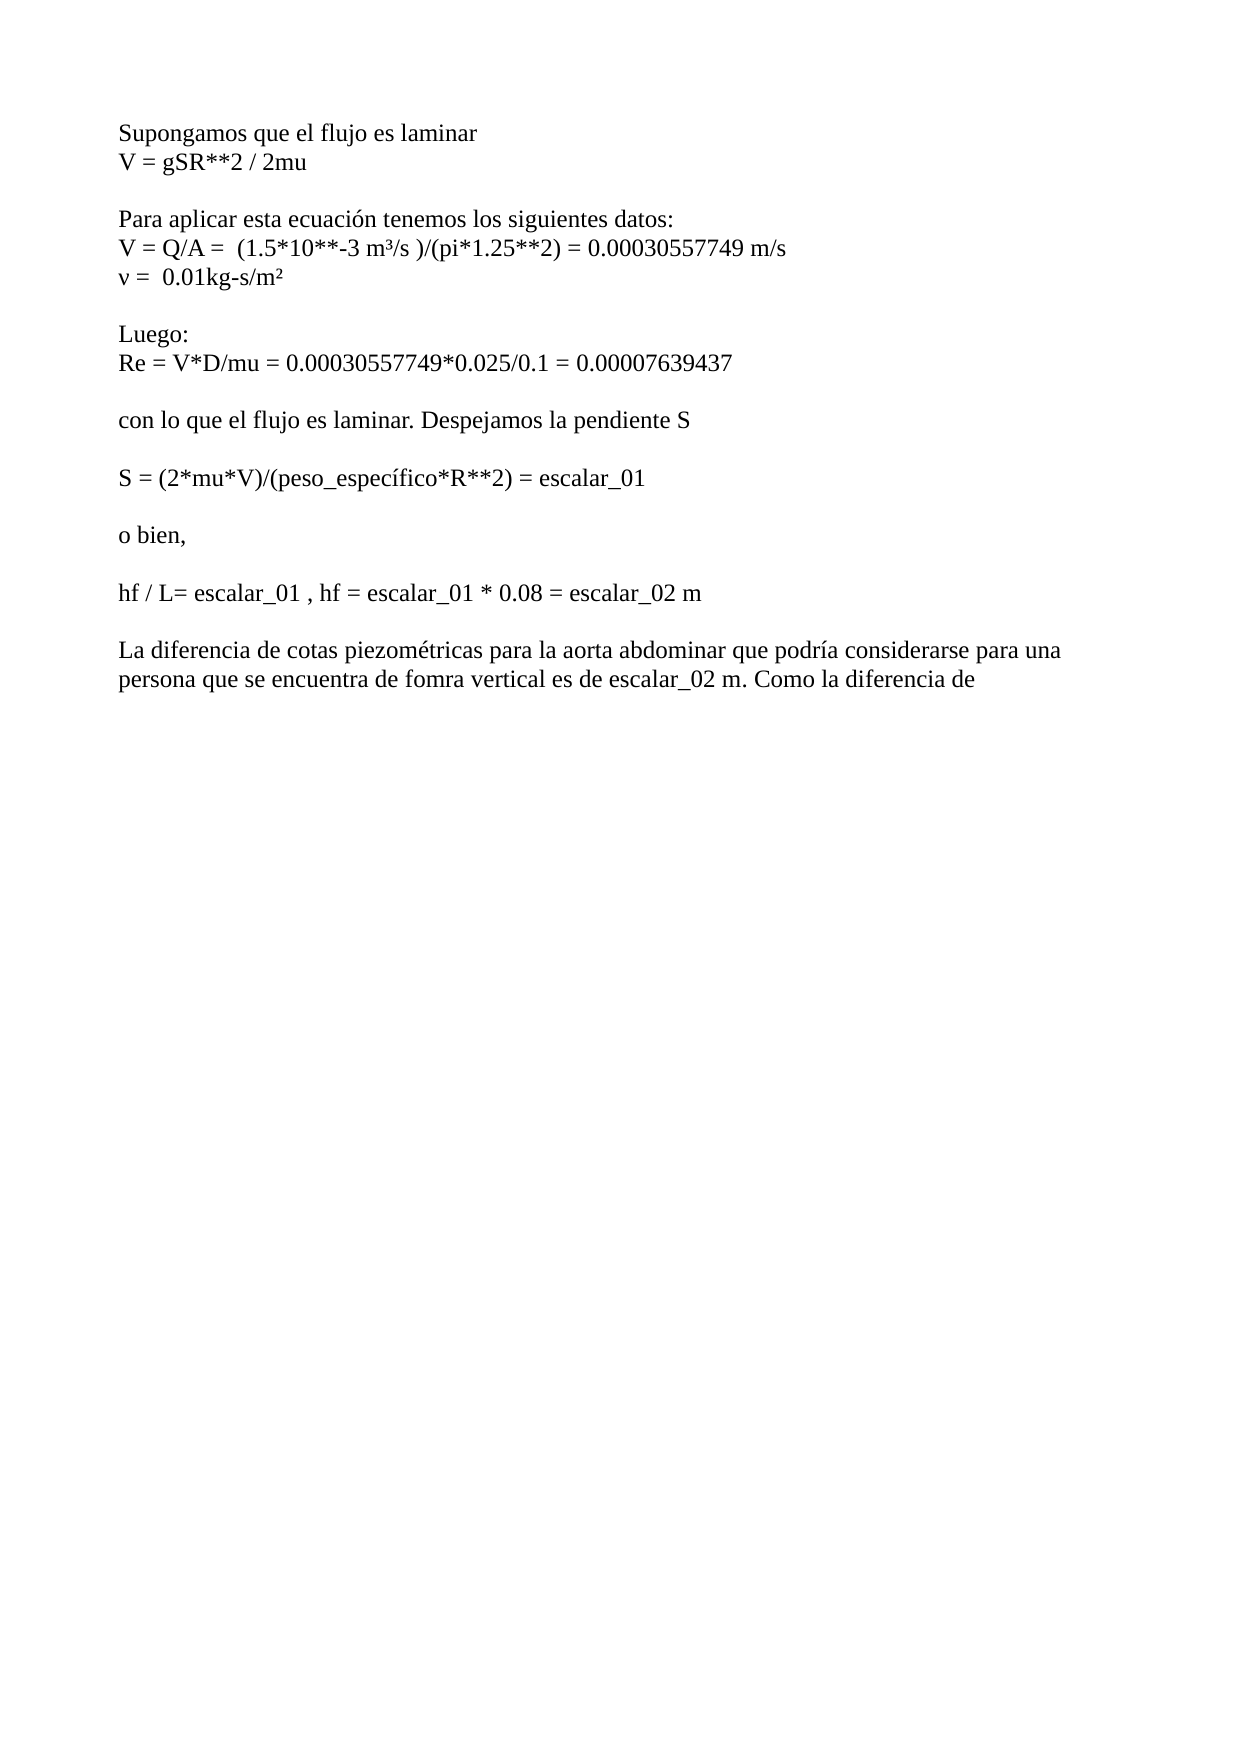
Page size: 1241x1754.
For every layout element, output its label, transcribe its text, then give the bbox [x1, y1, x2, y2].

text La diferencia de cotas piezométricas para la aorta abdominar que podría considerarse para una persona que se encuentra de fomra vertical es de escalar_02 m. Como la diferencia de [118, 636, 1122, 693]
text o bien, [118, 521, 1122, 549]
text Re = V*D/mu = 0.00030557749*0.025/0.1 = 0.00007639437 [118, 348, 1122, 377]
text Supongamos que el flujo es laminar [118, 118, 1122, 147]
text Para aplicar esta ecuación tenemos los siguientes datos: [118, 204, 1122, 233]
text ν = 0.01kg-s/m² [118, 262, 1122, 291]
text V = gSR**2 / 2mu [118, 147, 1122, 176]
text V = Q/A = (1.5*10**-3 m³/s )/(pi*1.25**2) = 0.00030557749 m/s [118, 233, 1122, 262]
text S = (2*mu*V)/(peso_específico*R**2) = escalar_01 [118, 463, 1122, 492]
text hf / L= escalar_01 , hf = escalar_01 * 0.08 = escalar_02 m [118, 578, 1122, 607]
text Luego: [118, 319, 1122, 348]
text con lo que el flujo es laminar. Despejamos la pendiente S [118, 406, 1122, 434]
